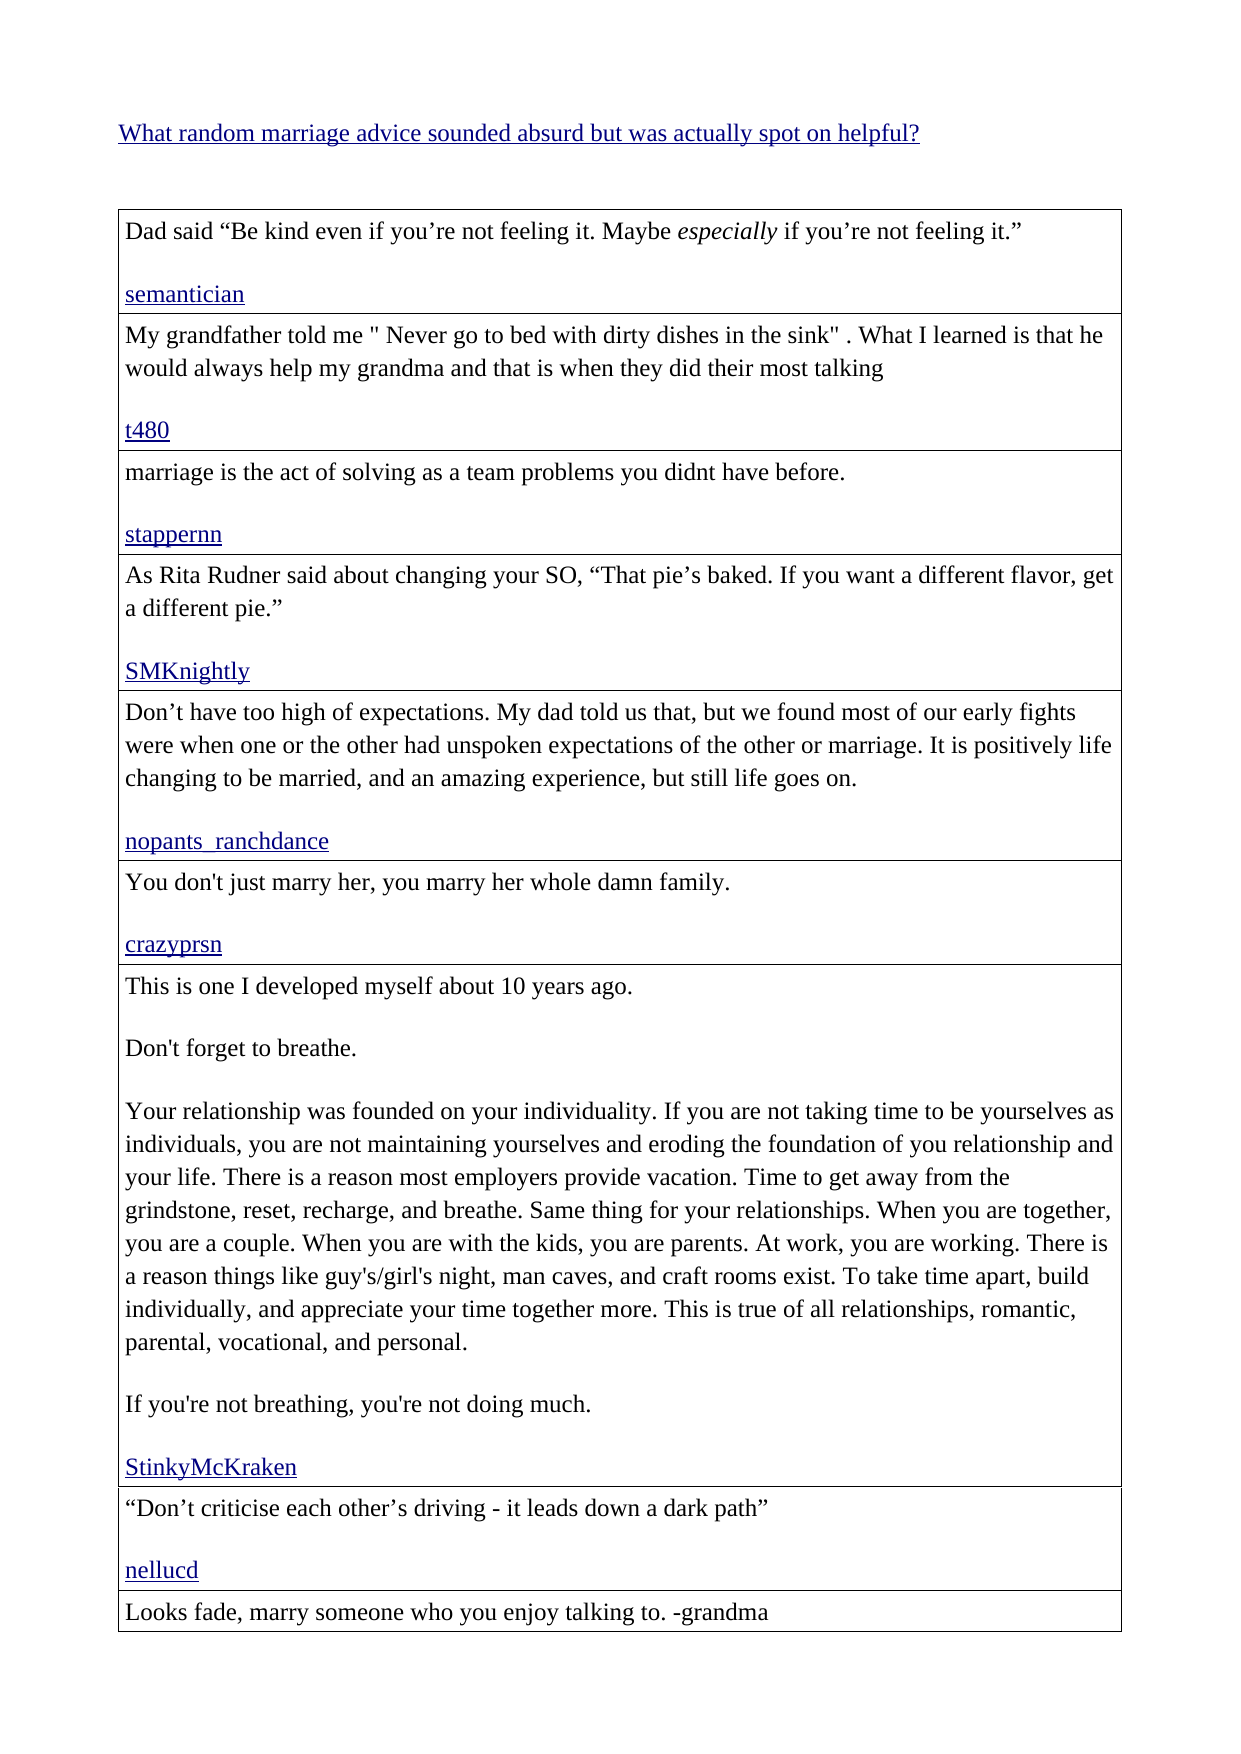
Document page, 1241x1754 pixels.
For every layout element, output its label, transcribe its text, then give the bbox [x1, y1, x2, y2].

table_cell Looks fade, marry someone who you enjoy talking to. -grandma [119, 1591, 1121, 1631]
table_cell You don't just marry her, you marry her whole damn family. crazyprsn [119, 861, 1121, 964]
table_cell marriage is the act of solving as a team problems you didnt have before. stappernn [119, 451, 1121, 554]
table_cell This is one I developed myself about 10 years ago. Don't forget to breathe. Your relationship was founded on your individuality. If you are not taking time to be yourselves as individuals, you are not maintaining yourselves and eroding the foundation of you relationship and your life. There is a reason most employers provide vacation. Time to get away from the grindstone, reset, recharge, and breathe. Same thing for your relationships. When you are together, you are a couple. When you are with the kids, you are parents. At work, you are working. There is a reason things like guy's/girl's night, man caves, and craft rooms exist. To take time apart, build individually, and appreciate your time together more. This is true of all relationships, romantic, parental, vocational, and personal. If you're not breathing, you're not doing much. StinkyMcKraken [119, 965, 1121, 1486]
table_cell My grandfather told me " Never go to bed with dirty dishes in the sink" . What I learned is that he would always help my grandma and that is when they did their most talking t480 [119, 314, 1121, 450]
text What random marriage advice sounded absurd but was actually spot on helpful? [118, 118, 1122, 147]
table_cell “Don’t criticise each other’s driving - it leads down a dark path” nellucd [119, 1488, 1121, 1590]
table_cell As Rita Rudner said about changing your SO, “That pie’s baked. If you want a different flavor, get a different pie.” SMKnightly [119, 555, 1121, 690]
table_cell Don’t have too high of expectations. My dad told us that, but we found most of our early fights were when one or the other had unspoken expectations of the other or marriage. It is positively life changing to be married, and an amazing experience, but still life goes on. nopants_ranchdance [119, 691, 1121, 860]
table_header Dad said “Be kind even if you’re not feeling it. Maybe especially if you’re not feeling it.” semantician [119, 210, 1121, 313]
